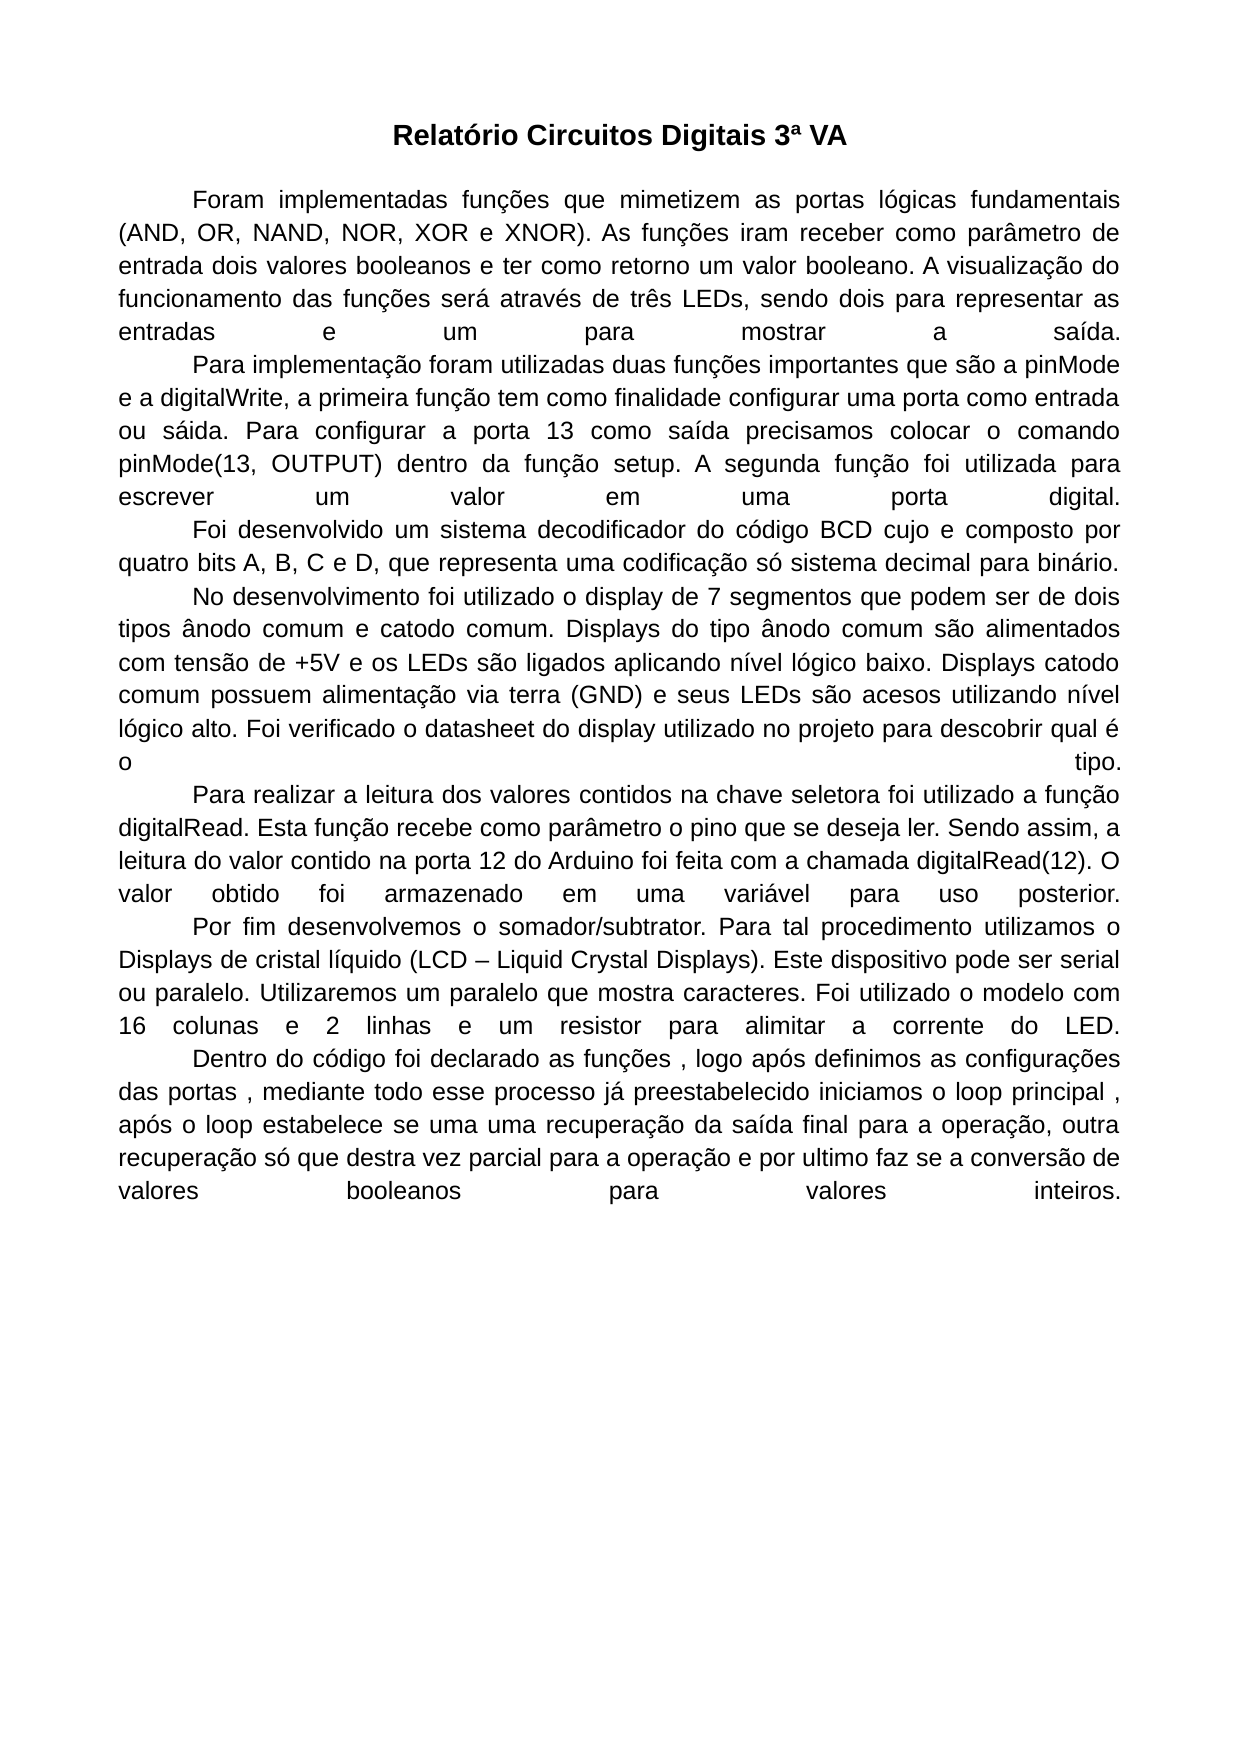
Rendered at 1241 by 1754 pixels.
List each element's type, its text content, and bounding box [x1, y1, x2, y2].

text Relatório Circuitos Digitais 3ª VA [118, 118, 1122, 185]
text Foram implementadas funções que mimetizem as portas lógicas fundamentais (AND, OR, NAND, NOR, XOR e XNOR). As funções iram receber como parâmetro de entrada dois valores booleanos e ter como retorno um valor booleano. A visualização do funcionamento das funções será através de três LEDs, sendo dois para representar as entradas e um para mostrar a saída. Para implementação foram utilizadas duas funções importantes que são a pinMode e a digitalWrite, a primeira função tem como finalidade configurar uma porta como entrada ou sáida. Para configurar a porta 13 como saída precisamos colocar o comando pinMode(13, OUTPUT) dentro da função setup. A segunda função foi utilizada para escrever um valor em uma porta digital. Foi desenvolvido um sistema decodificador do código BCD cujo e composto por quatro bits A, B, C e D, que representa uma codificação só sistema decimal para binário. No desenvolvimento foi utilizado o display de 7 segmentos que podem ser de dois tipos ânodo comum e catodo comum. Displays do tipo ânodo comum são alimentados com tensão de +5V e os LEDs são ligados aplicando nível lógico baixo. Displays catodo comum possuem alimentação via terra (GND) e seus LEDs são acesos utilizando nível lógico alto. Foi verificado o datasheet do display utilizado no projeto para descobrir qual é o tipo. Para realizar a leitura dos valores contidos na chave seletora foi utilizado a função digitalRead. Esta função recebe como parâmetro o pino que se deseja ler. Sendo assim, a leitura do valor contido na porta 12 do Arduino foi feita com a chamada digitalRead(12). O valor obtido foi armazenado em uma variável para uso posterior. Por fim desenvolvemos o somador/subtrator. Para tal procedimento utilizamos o Displays de cristal líquido (LCD – Liquid Crystal Displays). Este dispositivo pode ser serial ou paralelo. Utilizaremos um paralelo que mostra caracteres. Foi utilizado o modelo com 16 colunas e 2 linhas e um resistor para alimitar a corrente do LED. Dentro do código foi declarado as funções , logo após definimos as configurações das portas , mediante todo esse processo já preestabelecido iniciamos o loop principal , após o loop estabelece se uma uma recuperação da saída final para a operação, outra recuperação só que destra vez parcial para a operação e por ultimo faz se a conversão de valores booleanos para valores inteiros. [118, 185, 1122, 1238]
